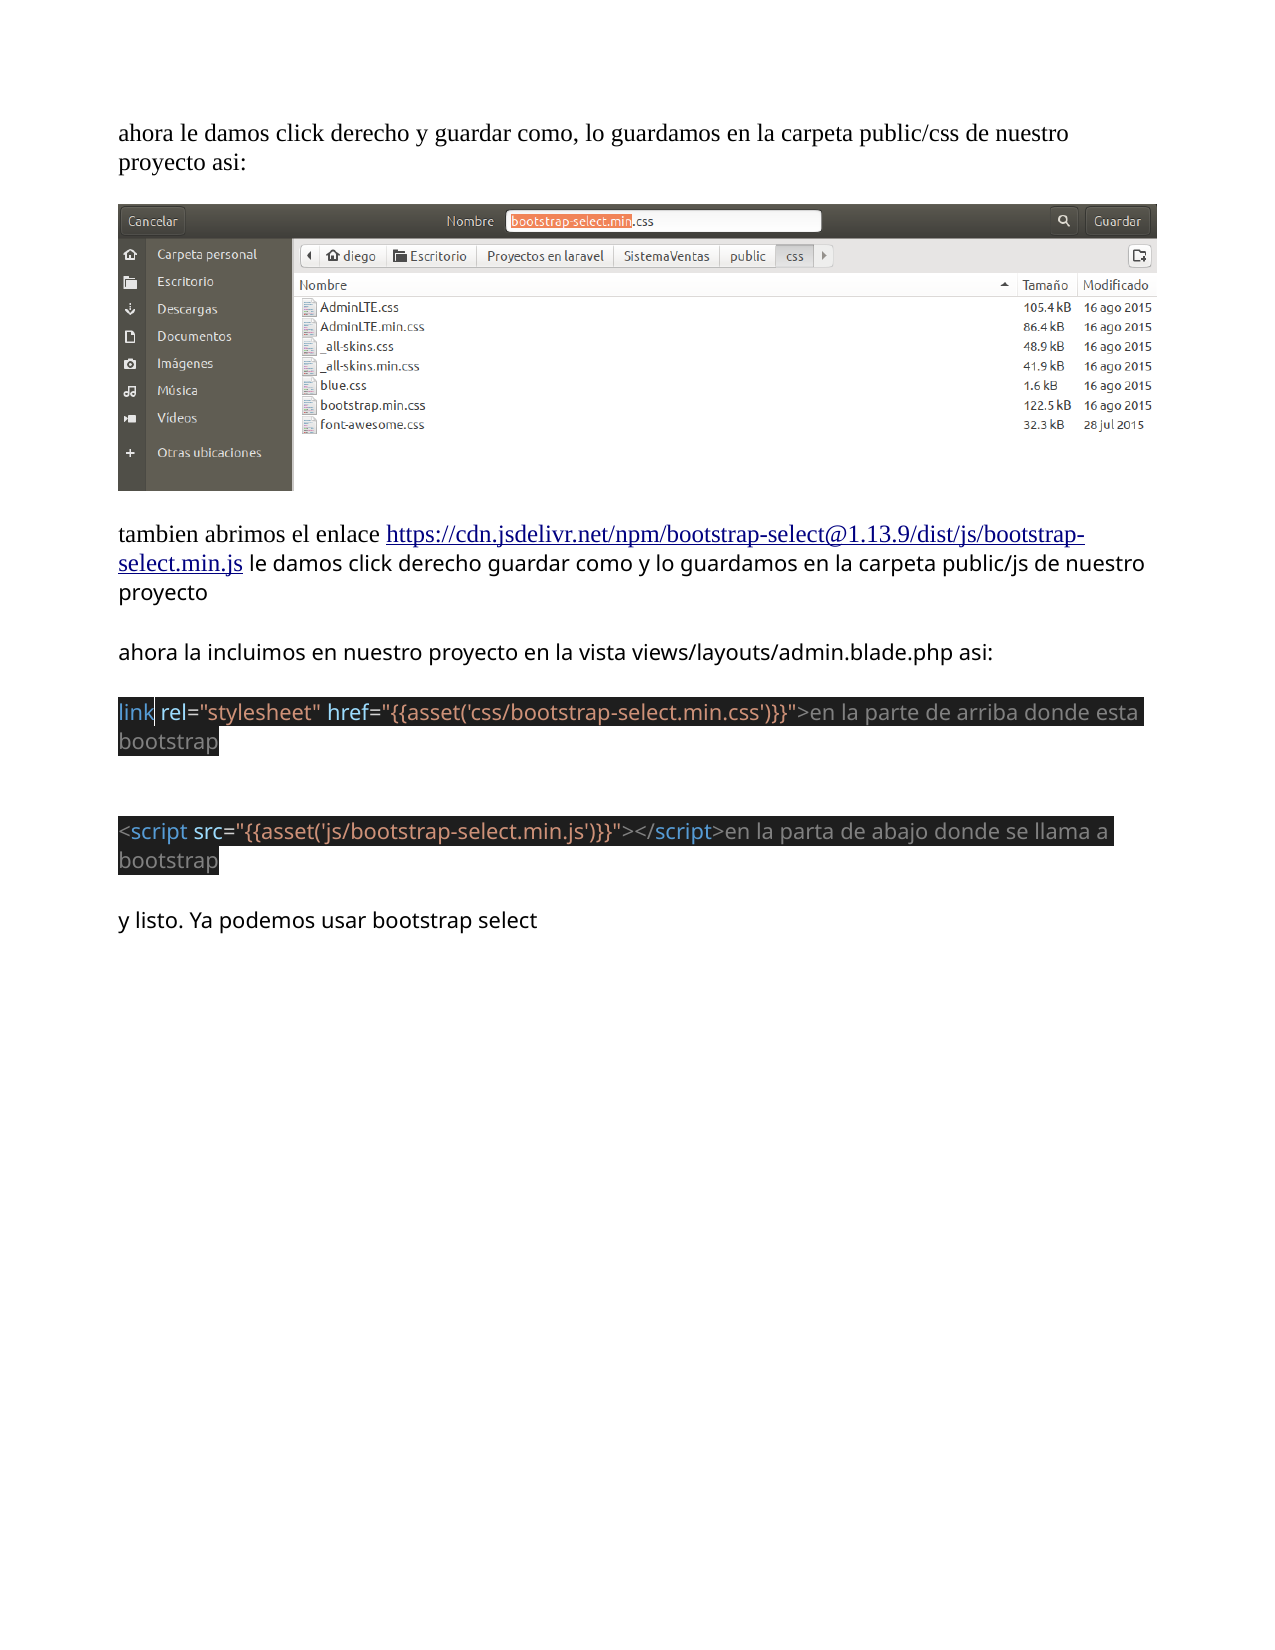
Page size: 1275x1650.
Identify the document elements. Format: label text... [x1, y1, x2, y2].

picture [118, 204, 1157, 491]
text y listo. Ya podemos usar bootstrap select [118, 905, 1157, 935]
text link rel="stylesheet" href="{{asset('css/bootstrap-select.min.css')}}">en la parte de arriba donde esta bootstrap [118, 697, 1157, 756]
text ahora la incluimos en nuestro proyecto en la vista views/layouts/admin.blade.php asi: [118, 637, 1157, 667]
text <script src="{{asset('js/bootstrap-select.min.js')}}"></script>en la parta de abajo donde se llama a bootstrap [118, 816, 1157, 875]
text tambien abrimos el enlace https://cdn.jsdelivr.net/npm/bootstrap-select@1.13.9/dist/js/bootstrap-select.min.js le damos click derecho guardar como y lo guardamos en la carpeta public/js de nuestro proyecto [118, 519, 1157, 607]
text ahora le damos click derecho y guardar como, lo guardamos en la carpeta public/css de nuestro proyecto asi: [118, 118, 1157, 176]
